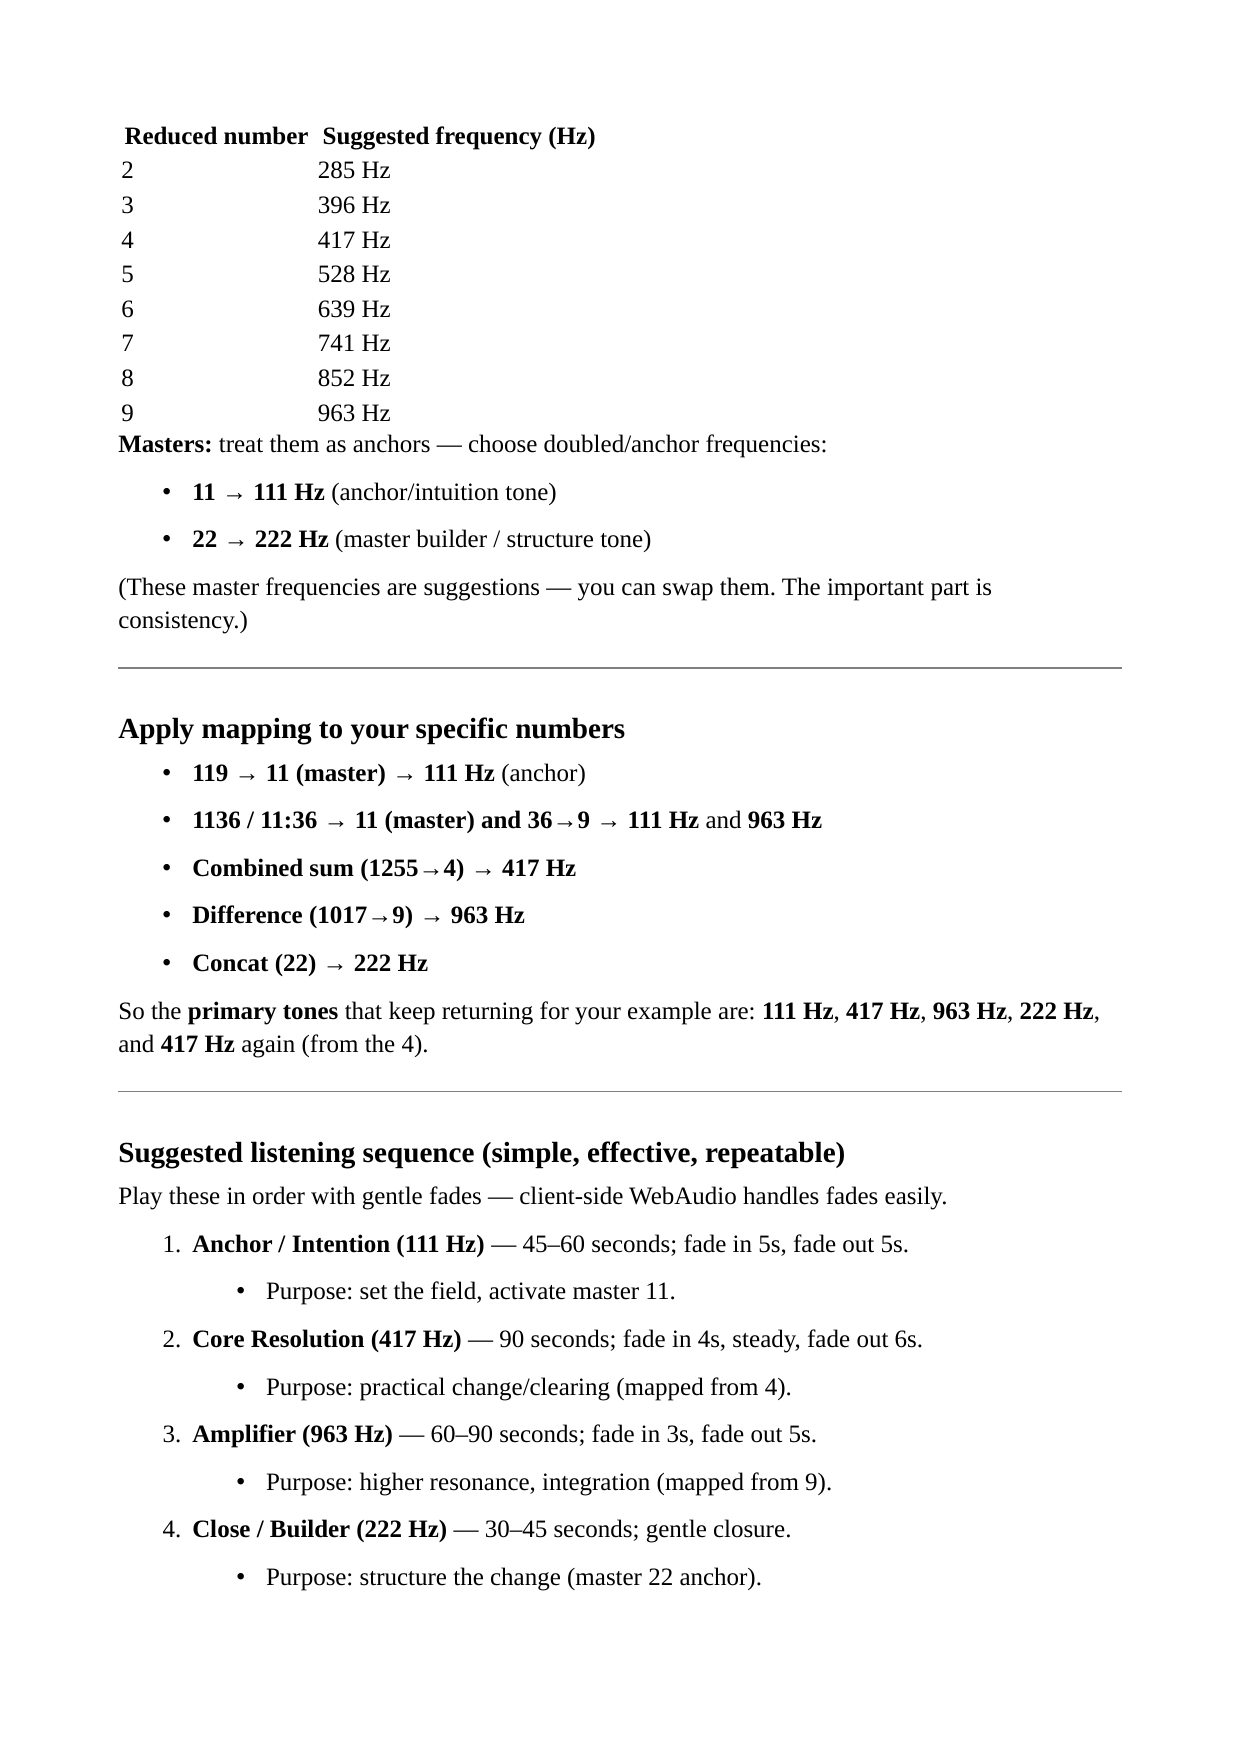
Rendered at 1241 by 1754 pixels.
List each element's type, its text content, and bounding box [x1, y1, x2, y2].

list Anchor / Intention (111 Hz) — 45–60 seconds; fade in 5s, fade out 5s. [162, 1229, 1122, 1258]
table_cell 2 [118, 153, 315, 187]
table_cell 852 Hz [315, 360, 603, 395]
table_cell 5 [118, 256, 315, 291]
table_cell 963 Hz [315, 395, 603, 429]
table_cell 3 [118, 187, 315, 222]
table_cell 417 Hz [315, 222, 603, 256]
list Core Resolution (417 Hz) — 90 seconds; fade in 4s, steady, fade out 6s. [162, 1324, 1122, 1353]
list 1136 / 11:36 → 11 (master) and 36→9 → 111 Hz and 963 Hz [162, 805, 1122, 834]
text Play these in order with gentle fades — client-side WebAudio handles fades easily. [118, 1181, 1122, 1210]
text So the primary tones that keep returning for your example are: 111 Hz, 417 Hz, 963 Hz, 222 Hz, and 417 Hz again (from the 4). [118, 996, 1122, 1057]
list 119 → 11 (master) → 111 Hz (anchor) [162, 758, 1122, 786]
table_cell 396 Hz [315, 187, 603, 222]
list Purpose: higher resonance, integration (mapped from 9). [236, 1467, 1122, 1496]
list Purpose: set the field, activate master 11. [236, 1276, 1122, 1305]
table_header Suggested frequency (Hz) [315, 118, 603, 153]
table_cell 639 Hz [315, 291, 603, 326]
table_cell 6 [118, 291, 315, 326]
list Amplifier (963 Hz) — 60–90 seconds; fade in 3s, fade out 5s. [162, 1419, 1122, 1448]
table_cell 285 Hz [315, 153, 603, 187]
table_cell 741 Hz [315, 326, 603, 360]
list Purpose: structure the change (master 22 anchor). [236, 1562, 1122, 1591]
list Difference (1017→9) → 963 Hz [162, 901, 1122, 929]
table_cell 528 Hz [315, 256, 603, 291]
text (These master frequencies are suggestions — you can swap them. The important part is consistency.) [118, 572, 1122, 634]
table_header Reduced number [118, 118, 315, 153]
table_cell 7 [118, 326, 315, 360]
table_cell 4 [118, 222, 315, 256]
list Purpose: practical change/clearing (mapped from 4). [236, 1372, 1122, 1400]
list 22 → 222 Hz (master builder / structure tone) [162, 524, 1122, 553]
subtitle Suggested listening sequence (simple, effective, repeatable) [118, 1135, 1122, 1169]
text Masters: treat them as anchors — choose doubled/anchor frequencies: [118, 429, 1122, 458]
list Combined sum (1255→4) → 417 Hz [162, 853, 1122, 882]
list 11 → 111 Hz (anchor/intuition tone) [162, 477, 1122, 506]
list Close / Builder (222 Hz) — 30–45 seconds; gentle closure. [162, 1514, 1122, 1543]
table_cell 9 [118, 395, 315, 429]
list Concat (22) → 222 Hz [162, 948, 1122, 977]
table_cell 8 [118, 360, 315, 395]
subtitle Apply mapping to your specific numbers [118, 712, 1122, 745]
